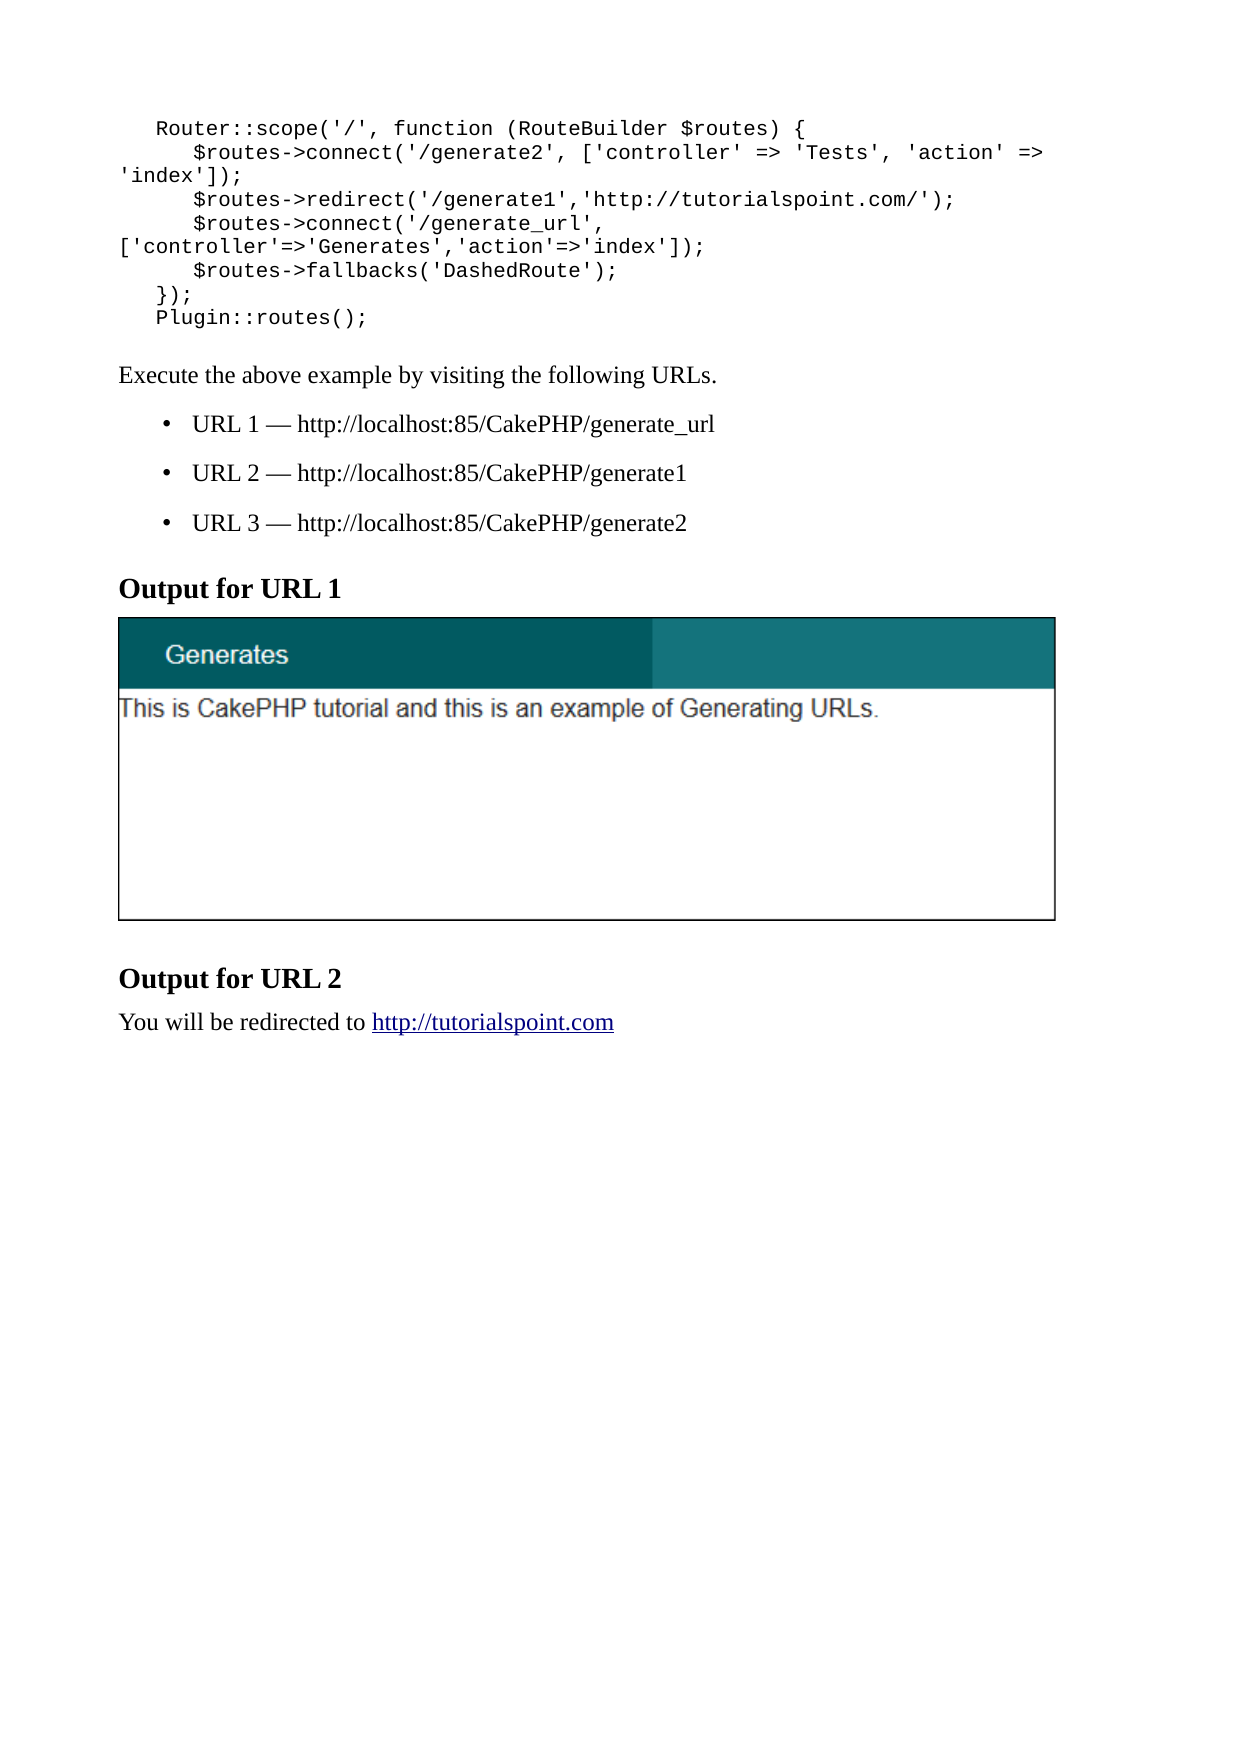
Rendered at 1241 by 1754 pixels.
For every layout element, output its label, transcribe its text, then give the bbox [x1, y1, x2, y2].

text Router::scope('/', function (RouteBuilder $routes) { [118, 118, 1122, 142]
text Plugin::routes(); [118, 307, 1122, 331]
list URL 2 — http://localhost:85/CakePHP/generate1 [162, 458, 1122, 487]
list URL 3 — http://localhost:85/CakePHP/generate2 [162, 508, 1122, 536]
text $routes->redirect('/generate1','http://tutorialspoint.com/'); [118, 189, 1122, 213]
list URL 1 — http://localhost:85/CakePHP/generate_url [162, 409, 1122, 438]
subtitle Output for URL 1 [118, 571, 1122, 605]
text $routes->fallbacks('DashedRoute'); [118, 260, 1122, 284]
text $routes->connect('/generate2', ['controller' => 'Tests', 'action' => 'index']); [118, 142, 1122, 189]
subtitle Output for URL 2 [118, 961, 1122, 994]
picture [118, 617, 1056, 921]
text }); [118, 284, 1122, 307]
text $routes->connect('/generate_url',['controller'=>'Generates','action'=>'index']); [118, 213, 1122, 260]
text Execute the above example by visiting the following URLs. [118, 360, 1122, 389]
text You will be redirected to http://tutorialspoint.com [118, 1007, 1122, 1036]
